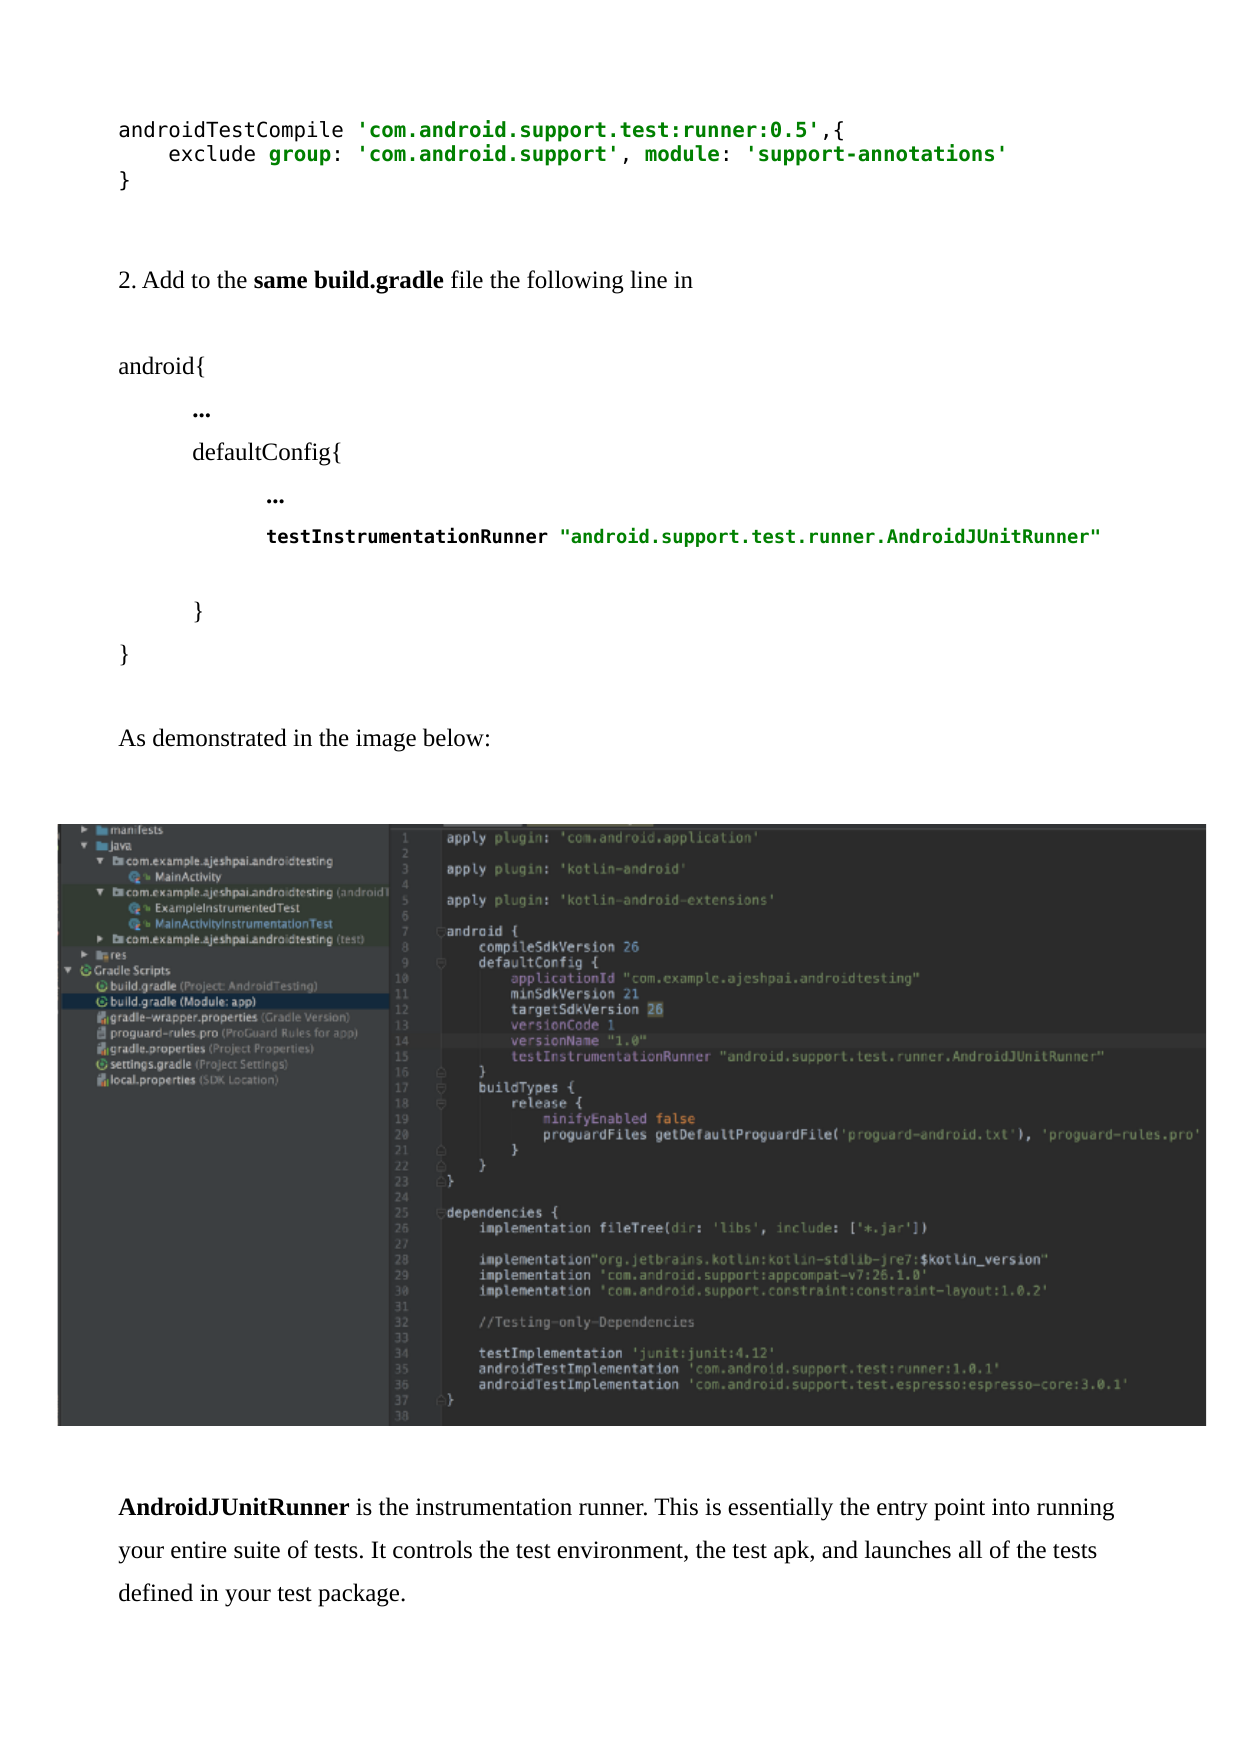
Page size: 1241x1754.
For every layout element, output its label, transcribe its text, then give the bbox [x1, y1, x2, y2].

text } [118, 596, 1122, 624]
text ... [118, 481, 1122, 509]
text exclude group: 'com.android.support', module: 'support-annotations' [118, 142, 1122, 168]
text android{ [118, 351, 1122, 380]
text androidTestCompile 'com.android.support.test:runner:0.5',{ [118, 118, 1122, 142]
text 2. Add to the same build.gradle file the following line in [118, 265, 1122, 294]
text ... [118, 394, 1122, 423]
text testInstrumentationRunner "android.support.test.runner.AndroidJUnitRunner" [118, 524, 1122, 548]
text As demonstrated in the image below: [118, 723, 1122, 752]
picture [57, 824, 1207, 1426]
text AndroidJUnitRunner is the instrumentation runner. This is essentially the entry point into running your entire suite of tests. It controls the test environment, the test apk, and launches all of the tests defined in your test package. [118, 1492, 1122, 1607]
text } [118, 168, 1122, 192]
text defaultConfig{ [118, 437, 1122, 466]
text } [118, 639, 1122, 668]
